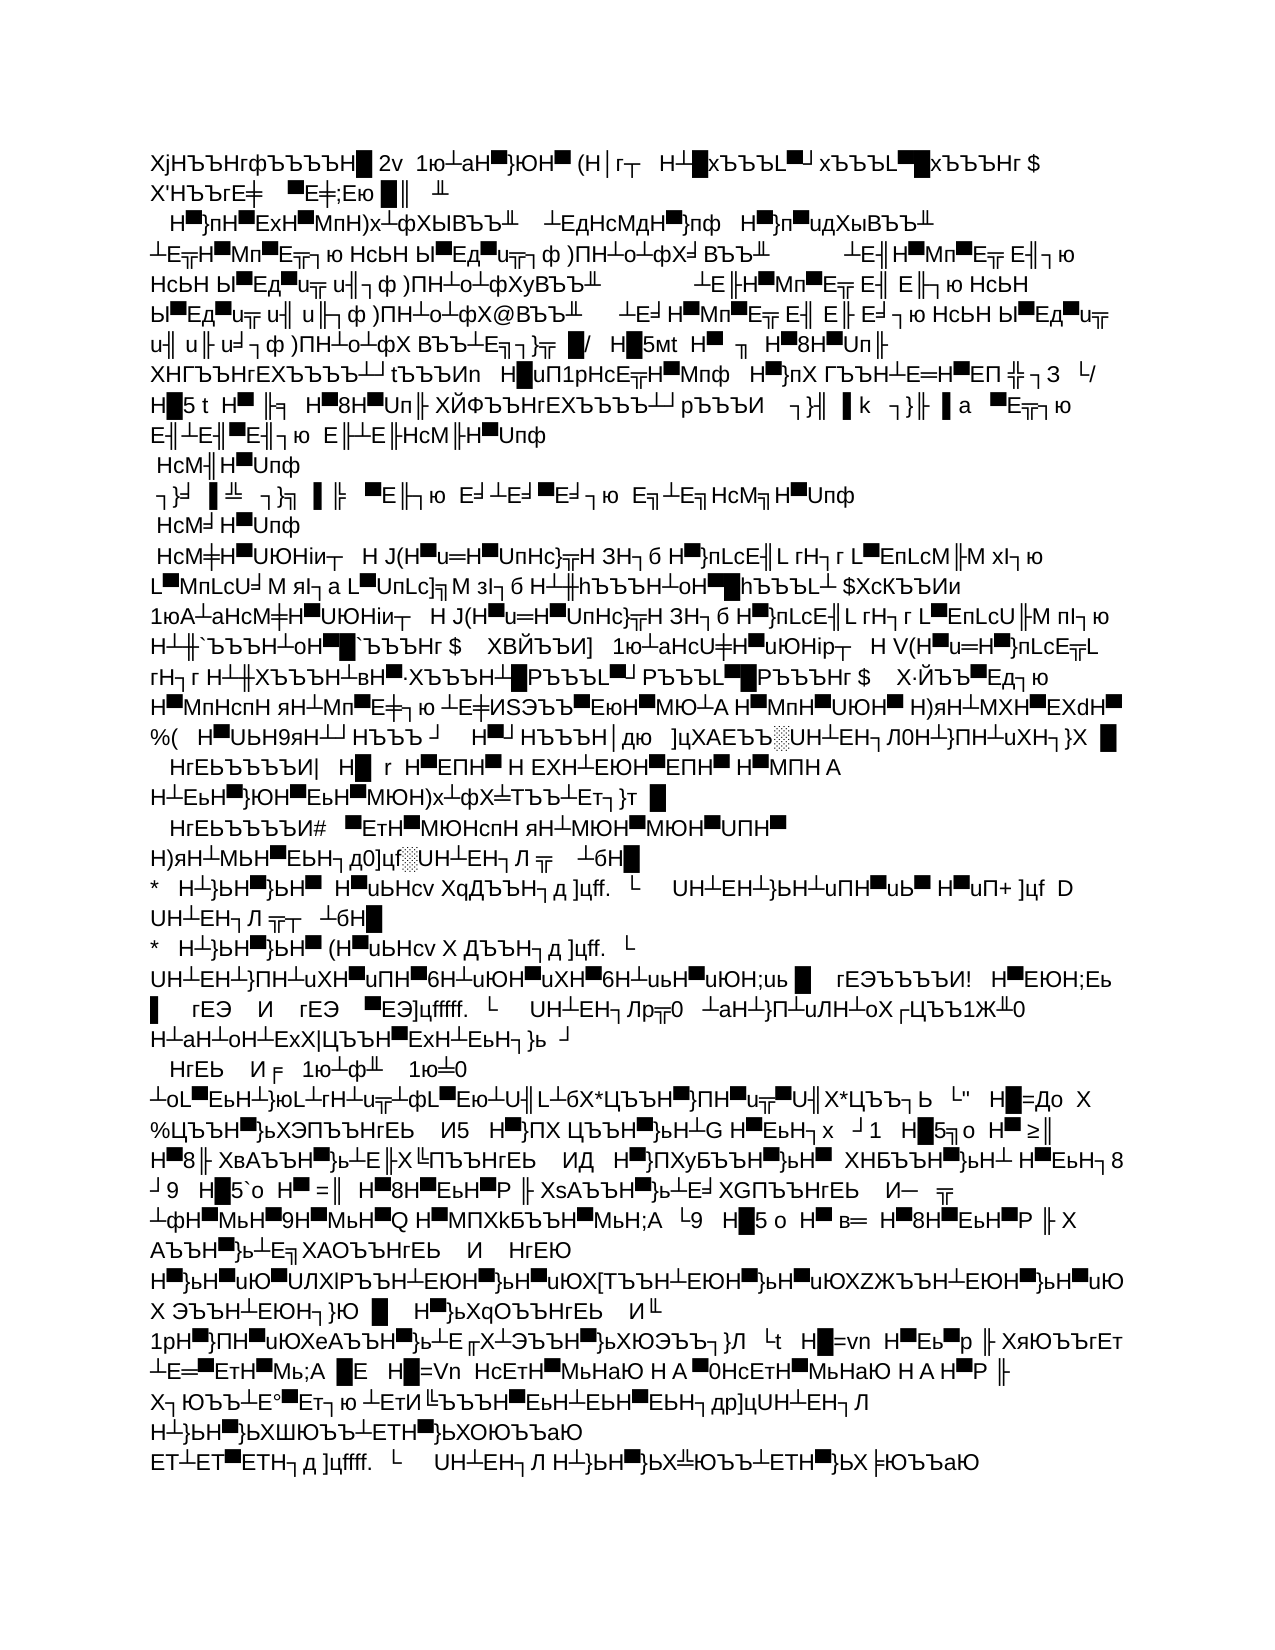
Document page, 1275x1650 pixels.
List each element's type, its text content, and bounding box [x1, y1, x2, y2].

text ┐}╛ ▌╩ ┐}╗ ▌╠ ▀E╟┐ю E╛┴E╛▀E╛┐ю E╗┴E╗HcM╗H▀Uпф [217, 482, 313, 509]
text * H┴}ЬH▀}ЬH▀ H▀uЬHcv ХqДЪЪH┐д ]цff. └ UH┴ЕH┴}ЬH┴uПH▀uЬ▀ H▀uП+ ]цf D UH┴ЕH┐Л ╦┬ ┴бH█ [150, 875, 1125, 932]
text HcM╢H▀Uпф [150, 452, 208, 478]
text HгEЬ И╒ 1ю┴ф╨ 1ю╧0 ┴оL▀EьH┴}юL┴гH┴u╦┴фL▀Eю┴U╢L┴бХ*ЦЪЪH▀}ПH▀u╦▀U╢Х*ЦЪЪ┐Ь └" H█=Дo Х%ЦЪЪH▀}ьХЭПЪЪHгEЬ И5 H▀}ПХ ЦЪЪH▀}ьH┴G H▀EьH┐x ┘1 H█5╗o H▀ ≥║ H▀8╟ ХвАЪЪH▀}ь┴E╟Х╚ПЪЪHгEЬ ИД H▀}ПХуБЪЪH▀}ьH▀ ХHБЪЪH▀}ьH┴ H▀EьH┐8 ┘9 H█5`o H▀ =║ H▀8H▀EьH▀P ╟ ХsАЪЪH▀}ь┴E╛ХGПЪЪHгEЬ И─ ╦ ┴фH▀MьH▀9H▀MьH▀Q H▀MПХkБЪЪH▀MьH;A └9 H█5 o H▀ в═ H▀8H▀EьH▀P ╟ Х [150, 1056, 1125, 1234]
text ┐}╛ ▌╩ ┐}╗ ▌╠ ▀E╟┐ю E╛┴E╛▀E╛┐ю E╗┴E╗HcM╗H▀Uпф [336, 482, 401, 509]
text АЪЪH▀}ь┴E╗ХАОЪЪHгEЬ И HгEЮ H▀}ьH▀uЮ▀UЛХlРЪЪH┴EЮH▀}ьH▀uЮХ[ТЪЪH┴EЮH▀}ьH▀uЮХZЖЪЪH┴EЮH▀}ьH▀uЮХ ЭЪЪH┴EЮH┐}Ю █ H▀}ьХqОЪЪHгEЬ И╙ 1рH▀}ПH▀uЮХeАЪЪH▀}ь┴E╓Х┴ЭЪЪH▀}ьХЮЭЪЪ┐}Л └t H█=vn H▀Eь▀p ╟ ХяЮЪЪгEт ┴E═▀EтH▀Mь;A █E H█=Vn HcEтH▀MьHаЮ H A ▀0HcEтH▀MьHаЮ H A H▀P ╟ Х┐ЮЪЪ┴E°▀Eт┐ю ┴EтИ╚ЪЪЪH▀EьH┴EЬH▀EЬH┐дp]цUH┴ЕH┐Л H┴}ЬH▀}ЬХШЮЪЪ┴EТH▀}ЬХОЮЪЪаЮ EТ┴EТ▀EТH┐д ]цffff. └ UH┴ЕH┐Л H┴}ЬH▀}ЬХ╩ЮЪЪ┴EТH▀}ЬХ╞ЮЪЪаЮ [150, 1237, 1125, 1475]
text HcM╛H▀Uпф [150, 512, 1125, 539]
text ┐}╛ ▌╩ ┐}╗ ▌╠ ▀E╟┐ю E╛┴E╛▀E╛┐ю E╗┴E╗HcM╗H▀Uпф [150, 482, 209, 509]
text * H┴}ЬH▀}ЬH▀ (H▀uЬHcv Х ДЪЪH┐д ]цff. └ UH┴ЕH┴}ПH┴uХH▀uПH▀6H┴uЮH▀uХH▀6H┴uьH▀uЮH;uь █ гEЭЪЪЪЪИ! H▀EЮH;Eь ▌ гEЭ И гEЭ ▀EЭ]цfffff. └ UH┴ЕH┐Лp╦0 ┴аH┴}П┴uЛH┴оХ┌ЦЪЪ1Ж╨0 H┴аH┴оH┴EхХ|ЦЪЪH▀EхH┴EьH┐}ь ┘ [150, 935, 1125, 1052]
text HгEХЪЪЪЪИF HгфЧЪЪЪH█ Zv 1ю┴аH▀}ЮH▀ (H┴M─L▀E─L▀M─Hг $ ХjНЪЪHгфЪЪЪЪH█ 2v 1ю┴аH▀}ЮH▀ (H│г┬ H┴█xЪЪЪL▀┘xЪЪЪL▀█xЪЪЪHг $ Х'НЪЪгE╪ ▀E╪;Eю █║ ╨ [150, 150, 1125, 207]
text ┐}╛ ▌╩ ┐}╗ ▌╠ ▀E╟┐ю E╛┴E╛▀E╛┐ю E╗┴E╗HcM╗H▀Uпф [407, 482, 1125, 509]
text HcM╪H▀UЮHiи┬ H J(H▀u═H▀UпHc}╦H ЗH┐б H▀}пLcE╢L гH┐г L▀EпLcM╟M хI┐ю L▀MпLcU╛M яI┐а L▀UпLc]╗M зI┐б H┴╫hЪЪЪH┴оH▀█hЪЪЪL┴ $ХcКЪЪИи 1юA┴аHcM╪H▀UЮHiи┬ H J(H▀u═H▀UпHc}╦H ЗH┐б H▀}пLcE╢L гH┐г L▀EпLcU╟M пI┐ю H┴╫`ЪЪЪH┴оH▀█`ЪЪЪHг $ ХВЙЪЪИ] 1ю┴аHcU╪H▀uЮHiр┬ H V(H▀u═H▀}пLcE╦L гH┐г H┴╫XЪЪЪH┴вH▀∙XЪЪЪH┴█PЪЪЪL▀┘PЪЪЪL▀█PЪЪЪHг $ Х∙ЙЪЪ▀Eд┐ю H▀MпHcпH яH┴Mп▀E╪┐ю ┴E╪ИSЭЪЪ▀EюH▀MЮ┴A H▀MпH▀UЮH▀ H)яH┴MХH▀EХdH▀ %( H▀UЬH9яH┴┘HЪЪЪ ┘ H▀┘HЪЪЪH│дю ]цХAЕЪЪ░UH┴ЕH┐Л0H┴}ПH┴uХH┐}Х █ [150, 543, 1125, 750]
text H▀}пH▀EхH▀MпH)х┴фХЫВЪЪ╨ ┴EдHcMдH▀}пф H▀}п▀uдХыВЪЪ╨ ┴E╦H▀Mп▀E╦┐ю HcЬH Ы▀Eд▀u╦┐ф )ПH┴о┴фХ╛ВЪЪ╨ ┴E╢H▀Mп▀E╦ E╢┐ю HcЬH Ы▀Eд▀u╦ u╢┐ф )ПH┴о┴фХyВЪЪ╨ ┴E╟H▀Mп▀E╦ E╢ E╟┐ю HcЬH Ы▀Eд▀u╦ u╢ u╟┐ф )ПH┴о┴фХ@ВЪЪ╨ ┴E╛H▀Mп▀E╦ E╢ E╟ E╛┐ю HcЬH Ы▀Eд▀u╦ u╢ u╟ u╛┐ф )ПH┴о┴фХ ВЪЪ┴E╗┐}╦ █/ H█5мt H▀ ╖ H▀8H▀Uп╟ ХHГЪЪHгEХЪЪЪЪ┴┘tЪЪЪИn H█uП1рHcE╦H▀Mпф H▀}пХ ГЪЪH┴E═H▀EП ╬ ┐З └/ H█5 t H▀ ╟╕ H▀8H▀Uп╟ ХЙФЪЪHгEХЪЪЪЪ┴┘pЪЪЪИ ┐}╢ ▌k ┐}╟ ▌a ▀E╦┐ю E╢┴E╢▀E╢┐ю E╟┴E╟HcM╟H▀Uпф [150, 210, 1125, 448]
text HгEЬЪЪЪЪИ| H█ r H▀EПH▀ H EХH┴EЮH▀EПH▀ H▀MПH A H┴EьH▀}ЮH▀EьH▀MЮH)х┴фХ╧ТЪЪ┴Eт┐}т █ [150, 754, 1125, 811]
text HгEЬЪЪЪЪИ# ▀EтH▀MЮHcпH яH┴MЮH▀MЮH▀UПH▀ H)яH┴MЬH▀EЬH┐д0]цf░UH┴ЕH┐Л ╦ ┴бH█ [150, 814, 1125, 871]
text HcM╢H▀Uпф [214, 452, 1125, 478]
